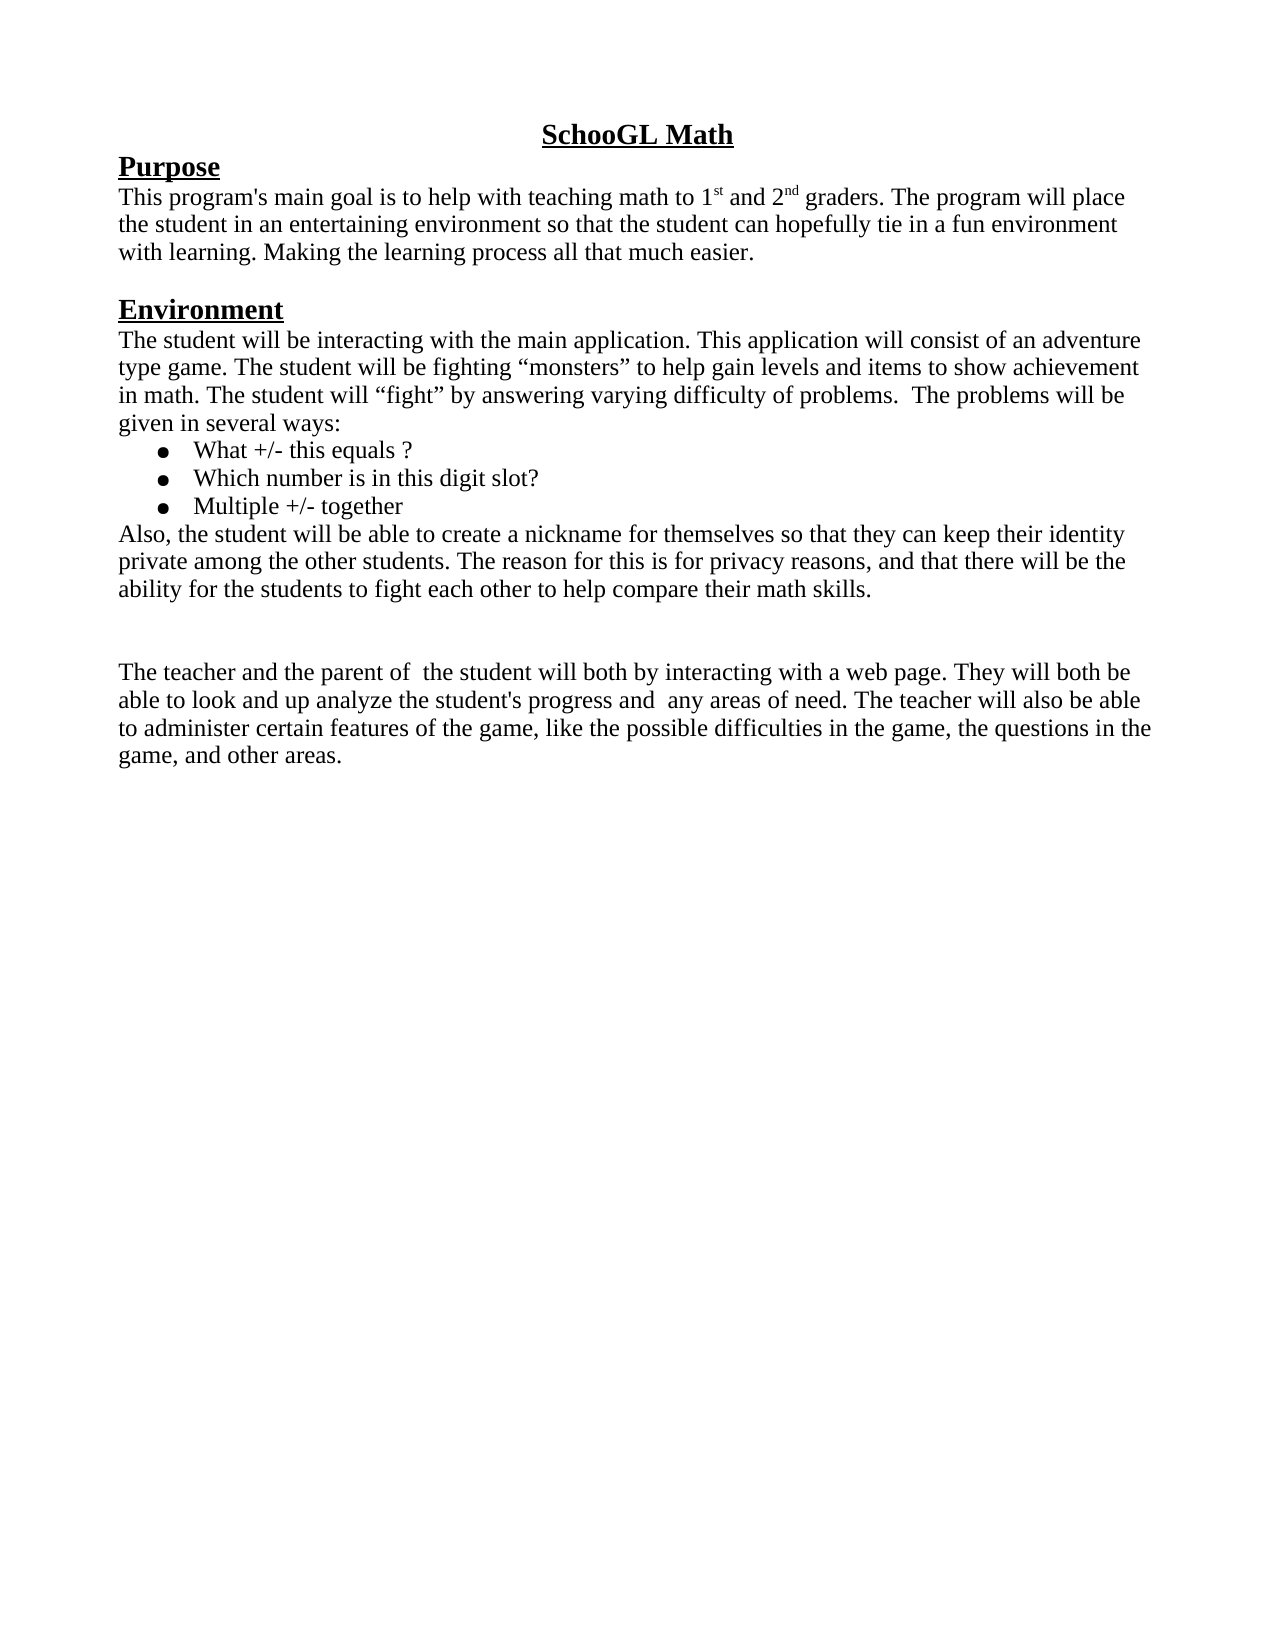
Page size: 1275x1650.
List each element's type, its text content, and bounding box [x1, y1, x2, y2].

list What +/- this equals ? [156, 437, 1157, 464]
list Multiple +/- together [156, 492, 1157, 520]
text This program's main goal is to help with teaching math to 1st and 2nd graders. The program will place the student in an entertaining environment so that the student can hopefully tie in a fun environment with learning. Making the learning process all that much easier. [118, 183, 1157, 266]
text SchooGL Math [118, 118, 1157, 150]
text Environment [118, 293, 1157, 326]
text Also, the student will be able to create a nickname for themselves so that they can keep their identity private among the other students. The reason for this is for privacy reasons, and that there will be the ability for the students to fight each other to help compare their math skills. [118, 520, 1157, 603]
text Purpose [118, 150, 1157, 183]
text The student will be interacting with the main application. This application will consist of an adventure type game. The student will be fighting “monsters” to help gain levels and items to show achievement in math. The student will “fight” by answering varying difficulty of problems. The problems will be given in several ways: [118, 326, 1157, 437]
text The teacher and the parent of the student will both by interacting with a web page. They will both be able to look and up analyze the student's progress and any areas of need. The teacher will also be able to administer certain features of the game, like the possible difficulties in the game, the questions in the game, and other areas. [118, 658, 1157, 769]
list Which number is in this digit slot? [156, 464, 1157, 492]
